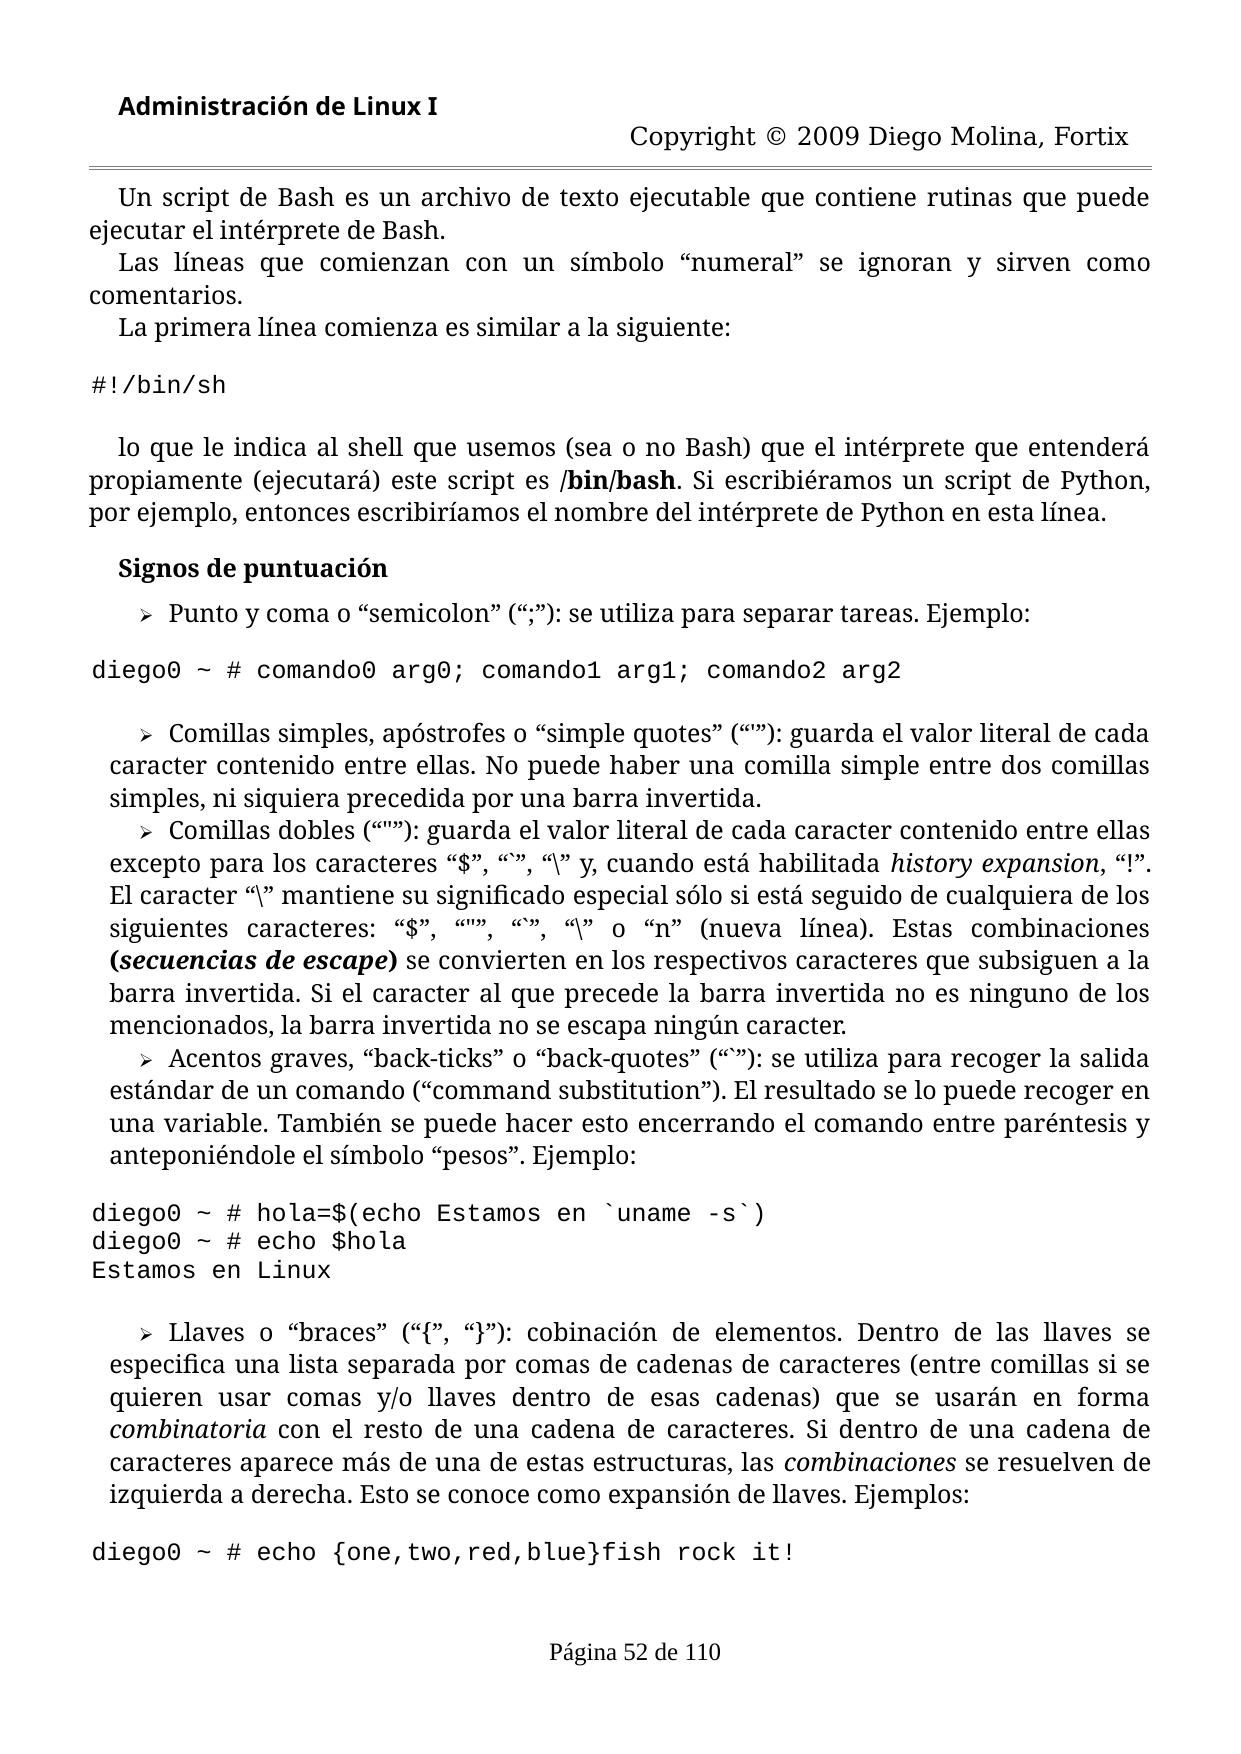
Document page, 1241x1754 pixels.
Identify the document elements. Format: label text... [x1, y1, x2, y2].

list Comillas simples, apóstrofes o “simple quotes” (“'”): guarda el valor literal de cada caracter contenido entre ellas. No puede haber una comilla simple entre dos comillas simples, ni siquiera precedida por una barra invertida. [88, 716, 1152, 813]
text Estamos en Linux [88, 1228, 1152, 1315]
text diego0 ~ # hola=$(echo Estamos en `uname -s`) [88, 1172, 1152, 1199]
text Un script de Bash es un archivo de texto ejecutable que contiene rutinas que puede ejecutar el intérprete de Bash. [88, 181, 1152, 246]
list Punto y coma o “semicolon” (“;”): se utiliza para separar tareas. Ejemplo: [88, 596, 1152, 628]
text diego0 ~ # comando0 arg0; comando1 arg1; comando2 arg2 [88, 630, 1152, 716]
list Llaves o “braces” (“{”, “}”): cobinación de elementos. Dentro de las llaves se especifica una lista separada por comas de cadenas de caracteres (entre comillas si se quieren usar comas y/o llaves dentro de esas cadenas) que se usarán en forma combinatoria con el resto de una cadena de caracteres. Si dentro de una cadena de caracteres aparece más de una de estas estructuras, las combinaciones se resuelven de izquierda a derecha. Esto se conoce como expansión de llaves. Ejemplos: [88, 1315, 1152, 1510]
text La primera línea comienza es similar a la siguiente: [88, 311, 1152, 343]
list Acentos graves, “back-ticks” o “back-quotes” (“`”): se utiliza para recoger la salida estándar de un comando (“command substitution”). El resultado se lo puede recoger en una variable. También se puede hacer esto encerrando el comando entre paréntesis y anteponiéndole el símbolo “pesos”. Ejemplo: [88, 1041, 1152, 1171]
text diego0 ~ # echo {one,two,red,blue}fish rock it! [88, 1511, 1152, 1598]
text diego0 ~ # echo $hola [88, 1199, 1152, 1228]
text lo que le indica al shell que usemos (sea o no Bash) que el intérprete que entenderá propiamente (ejecutará) este script es /bin/bash. Si escribiéramos un script de Python, por ejemplo, entonces escribiríamos el nombre del intérprete de Python en esta línea. [88, 431, 1152, 528]
text Las líneas que comienzan con un símbolo “numeral” se ignoran y sirven como comentarios. [88, 246, 1152, 311]
text #!/bin/sh [88, 344, 1152, 431]
list Comillas dobles (“"”): guarda el valor literal de cada caracter contenido entre ellas excepto para los caracteres “$”, “`”, “\” y, cuando está habilitada history expansion, “!”. El caracter “\” mantiene su significado especial sólo si está seguido de cualquiera de los siguientes caracteres: “$”, “"”, “`”, “\” o “n” (nueva línea). Estas combinaciones (secuencias de escape) se convierten en los respectivos caracteres que subsiguen a la barra invertida. Si el caracter al que precede la barra invertida no es ninguno de los mencionados, la barra invertida no se escapa ningún caracter. [88, 813, 1152, 1041]
text Signos de puntuación [88, 552, 1152, 584]
